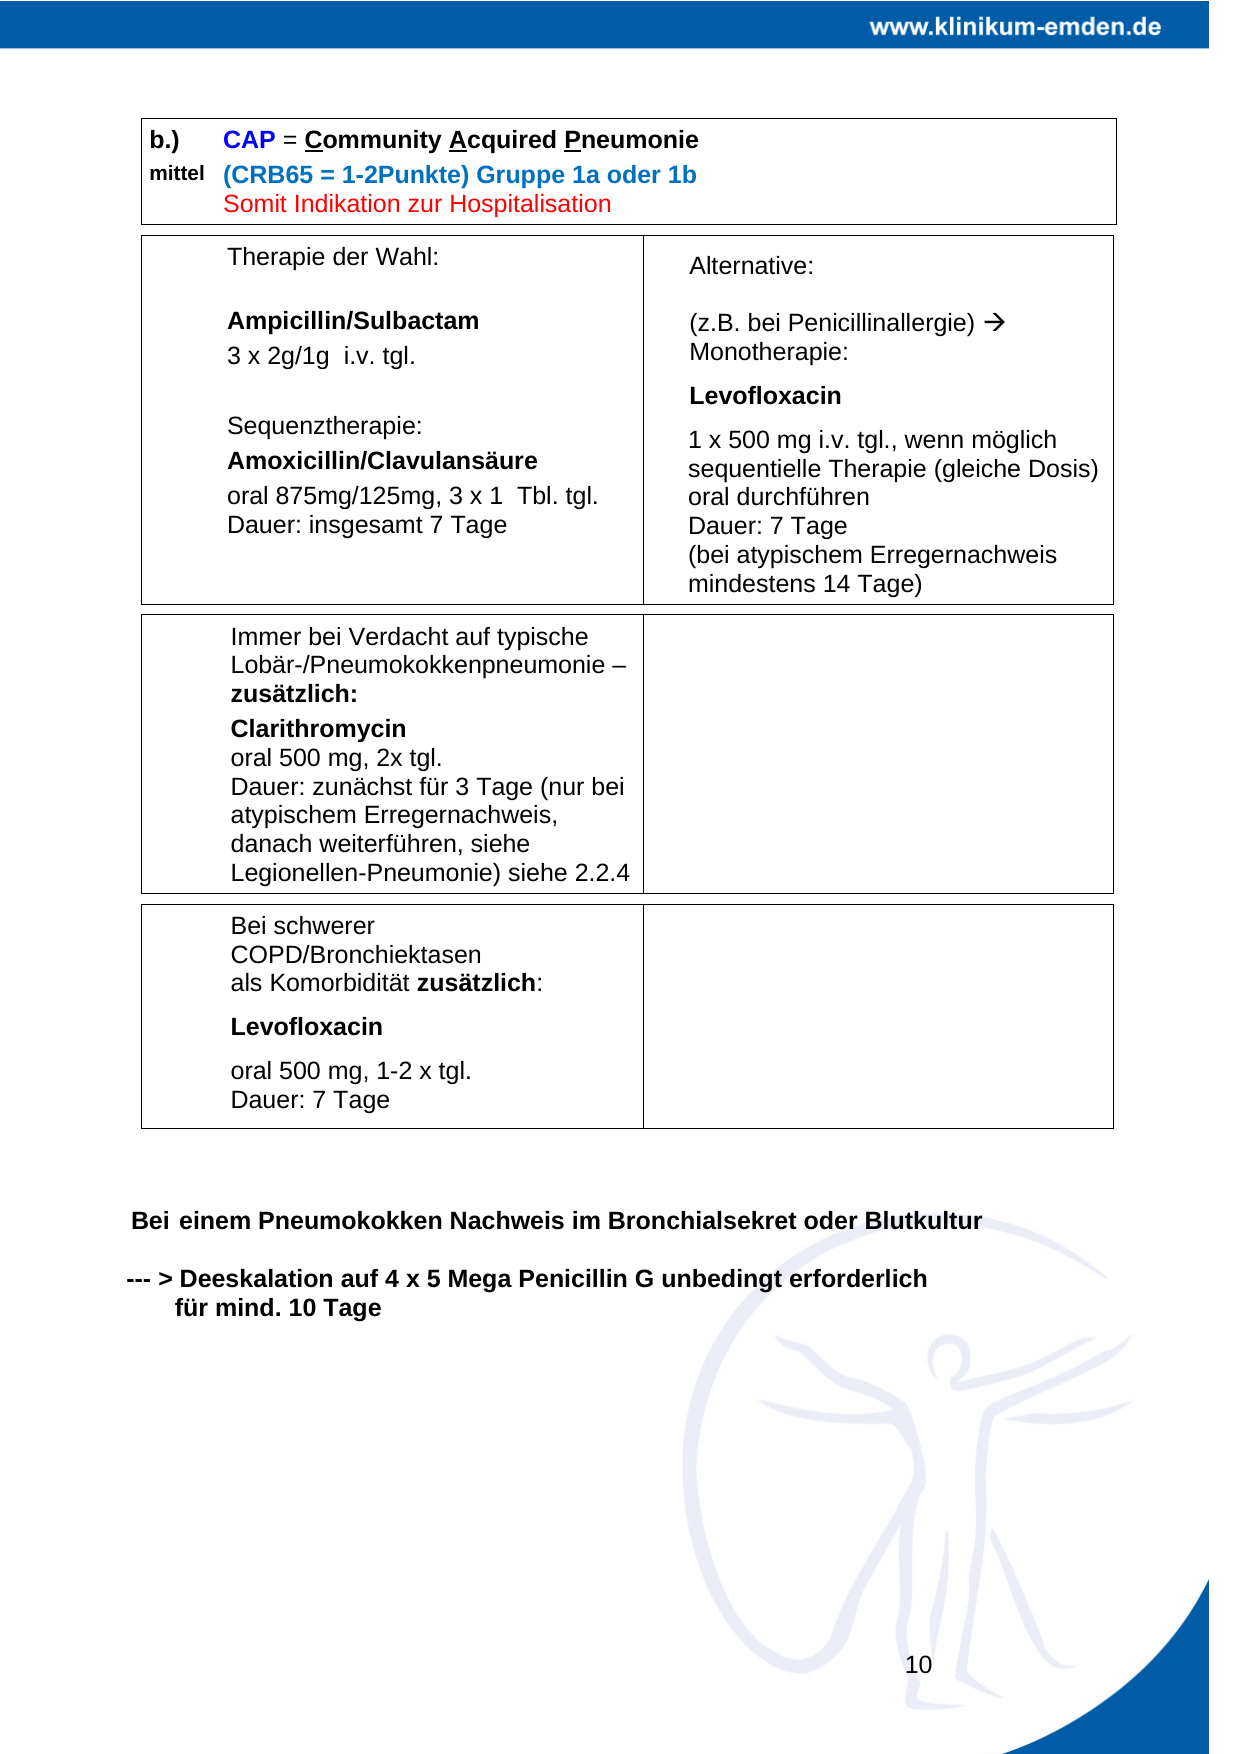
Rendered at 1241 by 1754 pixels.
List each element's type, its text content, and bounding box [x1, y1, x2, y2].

text Bei einem Pneumokokken Nachweis im Bronchialsekret oder Blutkultur [112, 1206, 1157, 1235]
table_header b.) mittel [142, 119, 216, 224]
table_header Alternative: (z.B. bei Penicillinallergie)  Monotherapie: Levofloxacin 1 x 500 mg i.v. tgl., wenn möglich sequentielle Therapie (gleiche Dosis) oral durchführen Dauer: 7 Tage (bei atypischem Erregernachweis mindestens 14 Tage) [644, 236, 1113, 603]
text für mind. 10 Tage [112, 1292, 1157, 1321]
table_header [644, 905, 1113, 1128]
picture [0, 1, 1209, 1754]
table_header [644, 615, 1113, 893]
table_header Therapie der Wahl: Ampicillin/Sulbactam 3 x 2g/1g i.v. tgl. Sequenztherapie: Amoxicillin/Clavulansäure oral 875mg/125mg, 3 x 1 Tbl. tgl. Dauer: insgesamt 7 Tage [142, 236, 643, 603]
table_header Bei schwerer COPD/Bronchiektasen als Komorbidität zusätzlich: Levofloxacin oral 500 mg, 1-2 x tgl. Dauer: 7 Tage [142, 905, 643, 1128]
table_header Immer bei Verdacht auf typische Lobär-/Pneumokokkenpneumonie – zusätzlich: Clarithromycin oral 500 mg, 2x tgl. Dauer: zunächst für 3 Tage (nur bei atypischem Erregernachweis, danach weiterführen, siehe Legionellen-Pneumonie) siehe 2.2.4 [142, 615, 643, 893]
table_header CAP = Community Acquired Pneumonie (CRB65 = 1-2Punkte) Gruppe 1a oder 1b Somit Indikation zur Hospitalisation [216, 119, 1116, 224]
text --- > Deeskalation auf 4 x 5 Mega Penicillin G unbedingt erforderlich [112, 1264, 1157, 1292]
